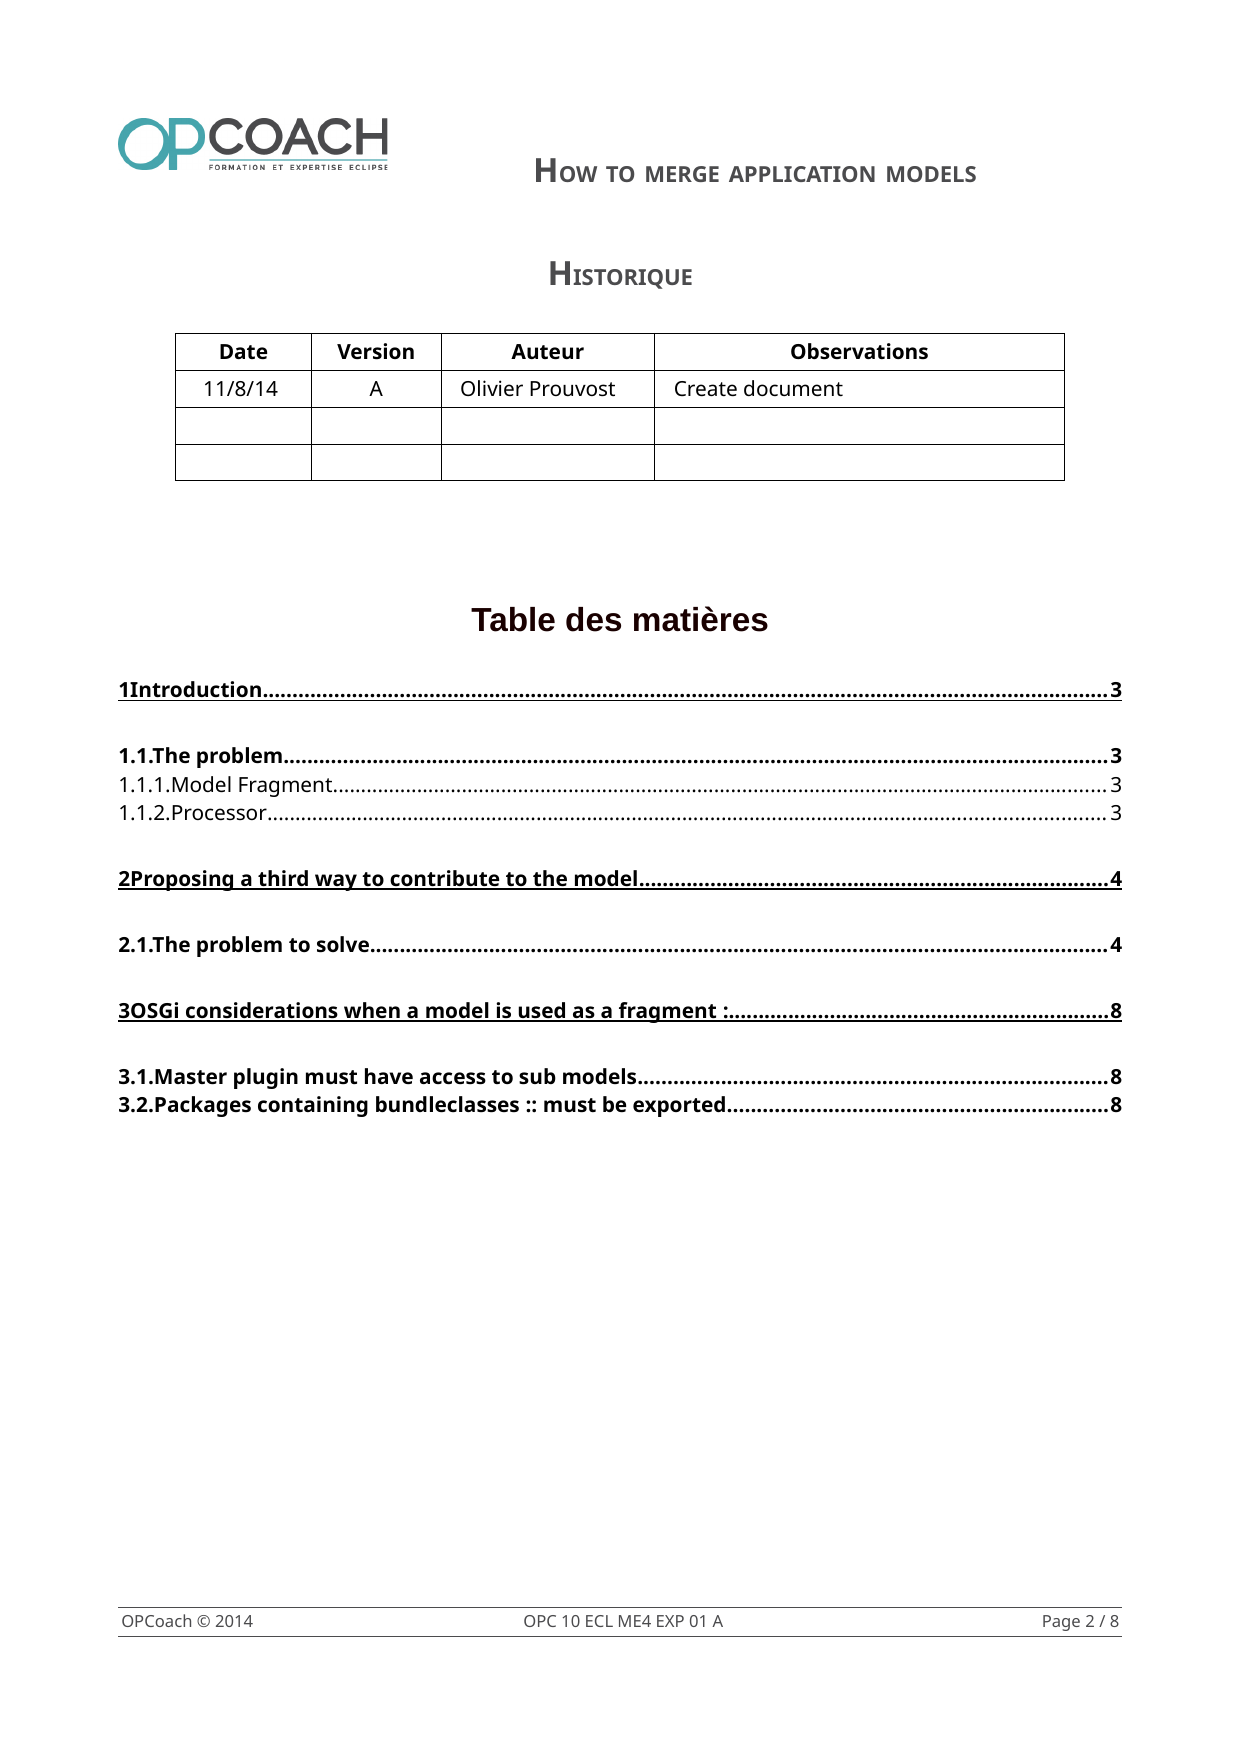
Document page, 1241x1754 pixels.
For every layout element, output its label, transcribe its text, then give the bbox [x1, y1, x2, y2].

subtitle Table des matières [118, 601, 1122, 638]
text 3.2.Packages containing bundleclasses :: must be exported 8 [118, 1091, 1122, 1119]
table_cell 11/8/14 [176, 371, 311, 407]
text 3.1.Master plugin must have access to sub models 8 [118, 1062, 1122, 1091]
table_cell Olivier Prouvost [442, 371, 654, 407]
text Historique [295, 250, 945, 295]
text 1Introduction 3 [118, 676, 1122, 700]
table_header Version [312, 334, 441, 370]
table_header Observations [655, 334, 1064, 370]
table_header Date [176, 334, 311, 370]
text 3OSGi considerations when a model is used as a fragment : 8 [118, 996, 1122, 1020]
table_cell Create document [655, 371, 1064, 407]
text 1.1.1.Model fragment 3 [118, 770, 1122, 798]
table_cell [442, 408, 654, 443]
text 2.1.The problem to solve 4 [118, 930, 1122, 959]
picture [118, 118, 388, 170]
table_header Auteur [442, 334, 654, 370]
table_cell [176, 445, 311, 480]
table_cell [312, 408, 441, 443]
table_cell [655, 445, 1064, 480]
text 2Proposing a third way to contribute to the model 4 [118, 864, 1122, 888]
text 1.1.The problem 3 [118, 742, 1122, 770]
table_cell [442, 445, 654, 480]
table_cell [176, 408, 311, 443]
table_cell [655, 408, 1064, 443]
text 1.1.2.Processor 3 [118, 798, 1122, 827]
table_cell A [312, 371, 441, 407]
table_cell [312, 445, 441, 480]
